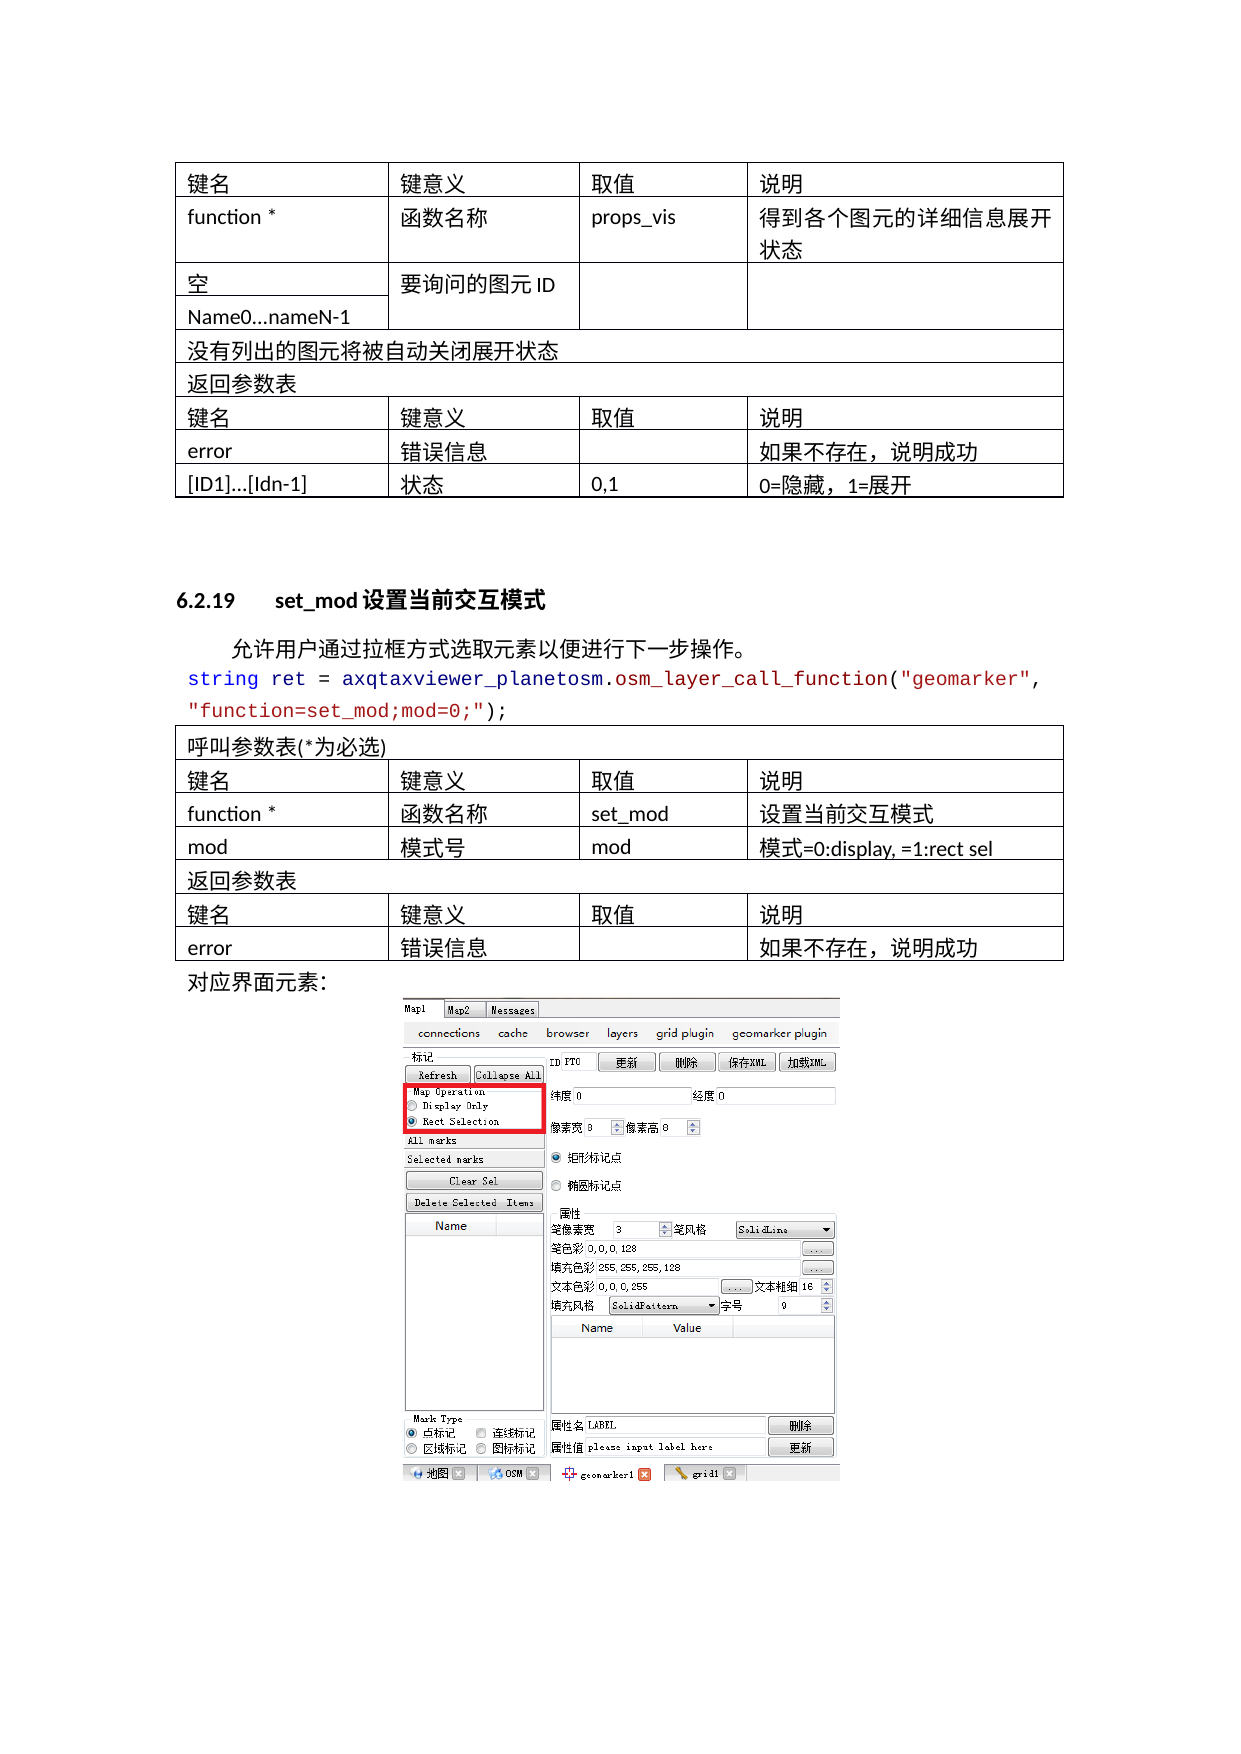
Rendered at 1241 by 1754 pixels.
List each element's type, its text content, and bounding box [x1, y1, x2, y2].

text string ret = axqtaxviewer_planetosm.osm_layer_call_function("geomarker", "function=set_mod;mod=0;"); [187, 660, 1053, 725]
table_cell 如果不存在，说明成功 [748, 927, 1063, 960]
table_cell set_mod [580, 793, 747, 826]
table_cell props_vis [580, 197, 747, 262]
table_cell [ID1]...[Idn-1] [176, 464, 388, 496]
table_header 呼叫参数表(*为必选) [176, 726, 1063, 758]
text 允许用户通过拉框方式选取元素以便进行下一步操作。 [231, 627, 1053, 660]
table_cell mod [580, 827, 747, 859]
table_cell function * [176, 197, 388, 262]
table_cell 要询问的图元ID [389, 263, 579, 329]
table_cell 说明 [748, 163, 1063, 196]
table_cell 键名 [176, 163, 388, 196]
table_cell 没有列出的图元将被自动关闭展开状态 [176, 330, 1063, 362]
table_cell 如果不存在，说明成功 [748, 430, 1063, 463]
table_cell Name0...nameN-1 [176, 296, 388, 329]
table_cell error [176, 927, 388, 960]
table_cell 取值 [580, 163, 747, 196]
table_cell 模式=0:display, =1:rect sel [748, 827, 1063, 859]
table_cell 返回参数表 [176, 363, 1063, 396]
table_cell 键名 [176, 894, 388, 926]
table_cell 0=隐藏，1=展开 [748, 464, 1063, 496]
table_cell 设置当前交互模式 [748, 793, 1063, 826]
table_cell 键名 [176, 760, 388, 792]
table_cell 取值 [580, 760, 747, 792]
table_cell [580, 263, 747, 329]
text 对应界面元素： [187, 961, 1053, 993]
table_cell 模式号 [389, 827, 579, 859]
table_cell 函数名称 [389, 197, 579, 262]
table_cell 说明 [748, 760, 1063, 792]
table_cell mod [176, 827, 388, 859]
table_cell [580, 927, 747, 960]
table_cell 错误信息 [389, 927, 579, 960]
table_cell 空 [176, 263, 388, 295]
table_cell 说明 [748, 894, 1063, 926]
table_cell 说明 [748, 397, 1063, 429]
table_cell function * [176, 793, 388, 826]
table_cell 取值 [580, 894, 747, 926]
picture [402, 997, 840, 1481]
table_cell 错误信息 [389, 430, 579, 463]
table_cell 返回参数表 [176, 860, 1063, 893]
table_cell 键意义 [389, 163, 579, 196]
table_cell 键意义 [389, 397, 579, 429]
table_cell [748, 263, 1063, 329]
table_cell 得到各个图元的详细信息展开状态 [748, 197, 1063, 262]
table_cell 状态 [389, 464, 579, 496]
table_cell [580, 430, 747, 463]
table_cell 键意义 [389, 894, 579, 926]
table_cell 函数名称 [389, 793, 579, 826]
table_cell 取值 [580, 397, 747, 429]
table_cell 0,1 [580, 464, 747, 496]
table_cell 键名 [176, 397, 388, 429]
subtitle set_mod设置当前交互模式 [187, 562, 1053, 627]
table_cell error [176, 430, 388, 463]
table_cell 键意义 [389, 760, 579, 792]
